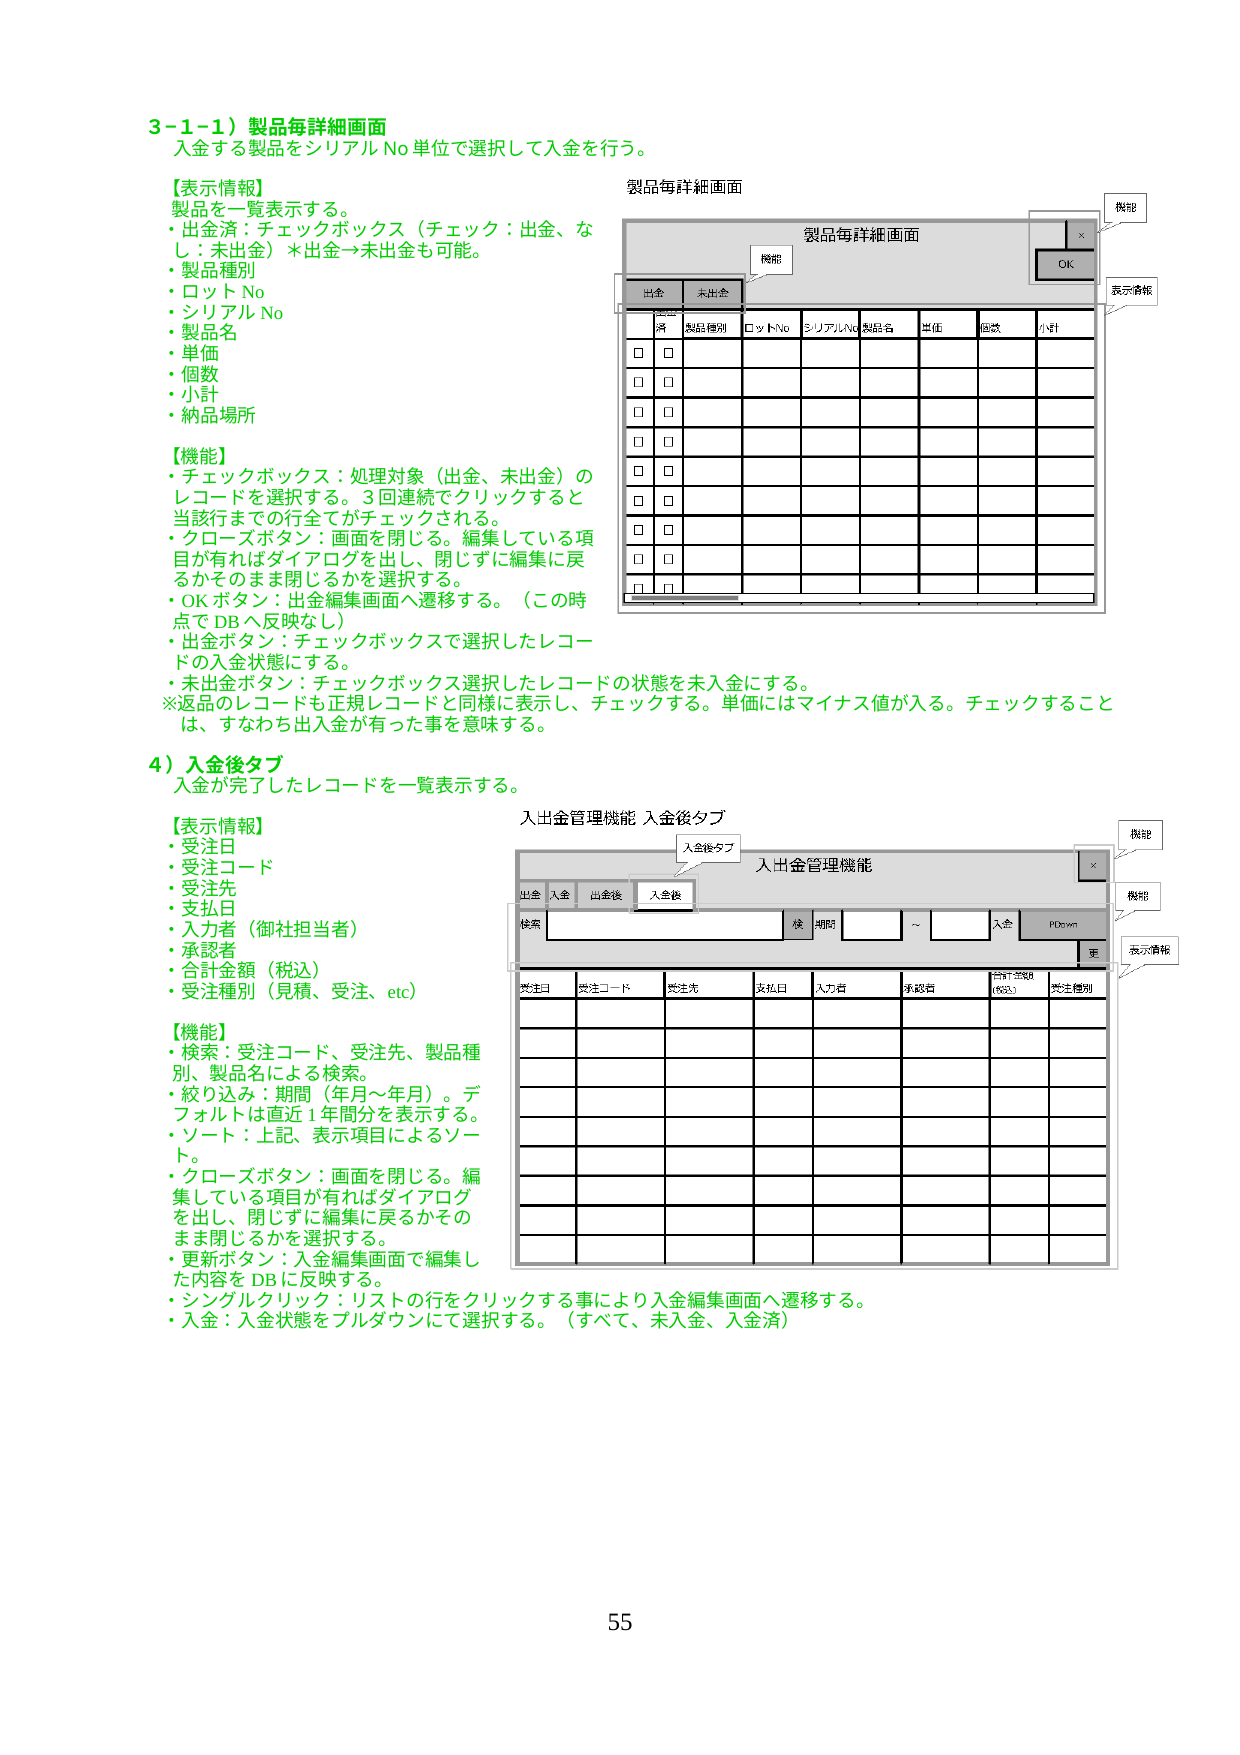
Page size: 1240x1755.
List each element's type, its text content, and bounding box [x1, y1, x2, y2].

text ・クローズボタン：画面を閉じる。編集している項目が有ればダイアログを出し、閉じずに編集に戻るかそのまま閉じるかを選択する。 [162, 529, 594, 591]
text ・クローズボタン：画面を閉じる。編集している項目が有ればダイアログを出し、閉じずに編集に戻るかそのまま閉じるかを選択する。 [162, 1167, 487, 1249]
text ・シングルクリック：リストの行をクリックする事により入金編集画面へ遷移する。 [162, 1291, 1121, 1311]
text ・未出金ボタン：チェックボックス選択したレコードの状態を未入金にする。 [162, 673, 1121, 694]
text 【表示情報】 [162, 817, 487, 837]
text ・受注日 [162, 837, 487, 858]
text ・小計 [163, 385, 594, 406]
text ・絞り込み：期間（年月～年月）。デフォルトは直近1年間分を表示する。 [162, 1084, 487, 1126]
picture [594, 176, 1176, 633]
text 入金する製品をシリアルNo単位で選択して入金を行う。 [162, 139, 1121, 159]
text ・チェックボックス：処理対象（出金、未出金）のレコードを選択する。３回連続でクリックすると当該行までの行全てがチェックされる。 [162, 467, 594, 529]
text ・入金：入金状態をプルダウンにて選択する。（すべて、未入金、入金済） [162, 1311, 1121, 1332]
text ・更新ボタン：入金編集画面で編集した内容をDBに反映する。 [162, 1249, 1121, 1291]
text ・単価 [163, 344, 594, 364]
text 製品を一覧表示する。 [171, 200, 594, 220]
text ・ソート：上記、表示項目によるソート。 [162, 1126, 487, 1167]
text ・合計金額（税込） [162, 961, 487, 982]
text ・OKボタン：出金編集画面へ遷移する。（この時点でDBへ反映なし） [163, 591, 594, 632]
text ・検索：受注コード、受注先、製品種別、製品名による検索。 [162, 1043, 487, 1084]
text ・出金済：チェックボックス（チェック：出金、なし：未出金）＊出金→未出金も可能。 [163, 220, 594, 261]
text ・納品場所 [163, 406, 594, 426]
text ※返品のレコードも正規レコードと同様に表示し、チェックする。単価にはマイナス値が入る。チェックすることは、すなわち出入金が有った事を意味する。 [162, 694, 1121, 735]
text ・出金ボタン：チェックボックスで選択したレコードの入金状態にする。 [162, 632, 1121, 673]
text 【表示情報】 [162, 179, 594, 200]
text ・ロットNo [163, 282, 594, 303]
text ・受注先 [162, 879, 487, 899]
text ・入力者（御社担当者） [162, 920, 487, 941]
text ・受注コード [162, 858, 487, 879]
text ・支払日 [162, 899, 487, 920]
text ・受注種別（見積、受注、etc） [162, 982, 487, 1002]
text ・シリアルNo [163, 303, 594, 323]
text ・製品名 [163, 323, 594, 344]
text ・製品種別 [163, 261, 594, 282]
text 入金が完了したレコードを一覧表示する。 [162, 776, 1121, 796]
text 【機能】 [162, 446, 594, 467]
text ４）入金後タブ [146, 756, 1121, 776]
picture [487, 807, 1197, 1289]
text ・承認者 [162, 941, 487, 961]
text 【機能】 [162, 1022, 487, 1043]
text ・個数 [163, 364, 594, 385]
text ３−１−１）製品毎詳細画面 [146, 118, 1121, 139]
